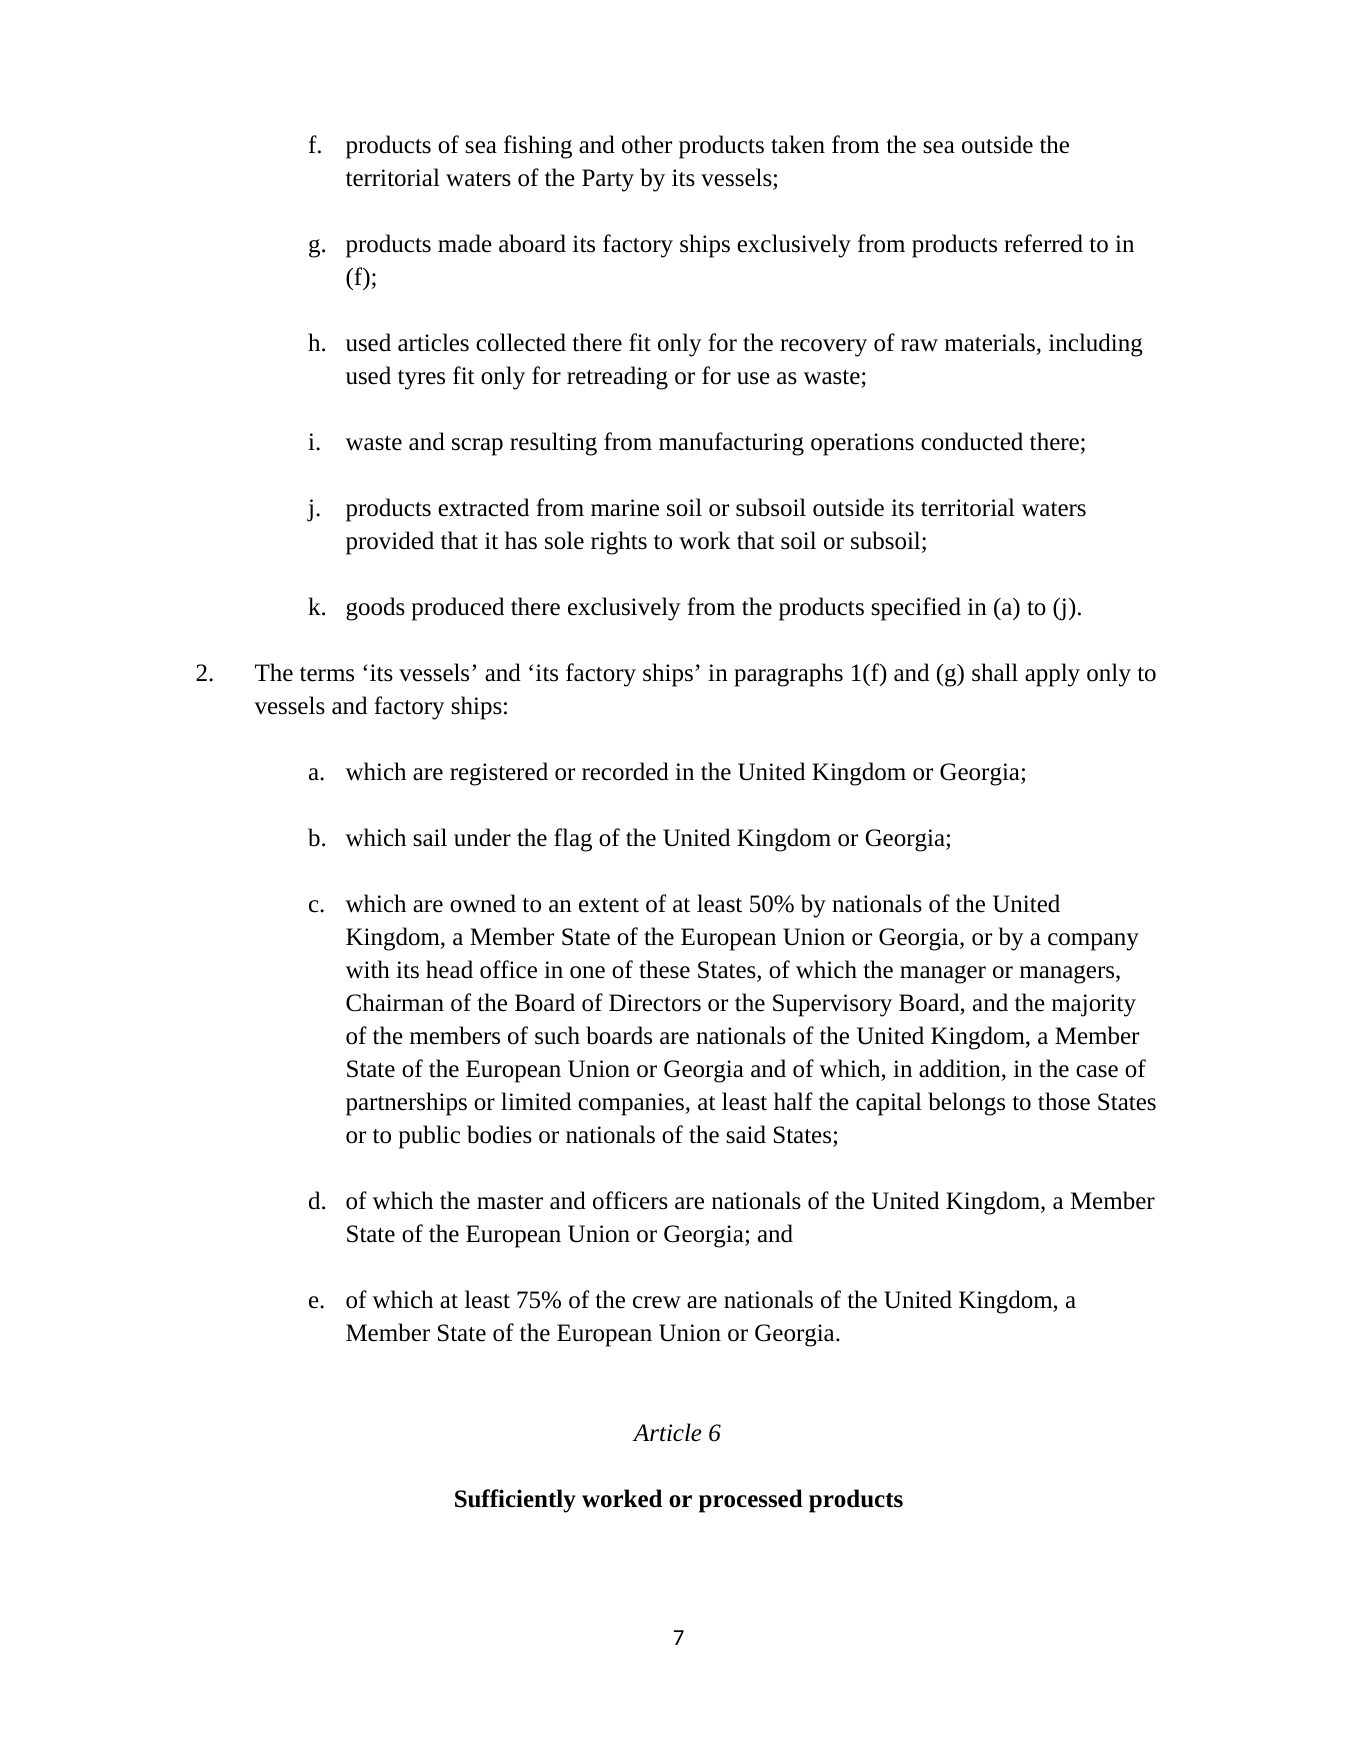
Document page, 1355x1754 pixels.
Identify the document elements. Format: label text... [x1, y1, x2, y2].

text Article 6 [195, 1418, 1162, 1446]
list used articles collected there fit only for the recovery of raw materials, including used tyres fit only for retreading or for use as waste; [308, 328, 1162, 390]
list which are registered or recorded in the United Kingdom or Georgia; [308, 757, 1162, 786]
list products extracted from marine soil or subsoil outside its territorial waters provided that it has sole rights to work that soil or subsoil; [308, 493, 1162, 555]
list which sail under the flag of the United Kingdom or Georgia; [308, 823, 1162, 852]
list of which the master and officers are nationals of the United Kingdom, a Member State of the European Union or Georgia; and [308, 1186, 1162, 1248]
list products made aboard its factory ships exclusively from products referred to in (f); [308, 229, 1162, 291]
list The terms ‘its vessels’ and ‘its factory ships’ in paragraphs 1(f) and (g) shall apply only to vessels and factory ships: [195, 658, 1162, 720]
list goods produced there exclusively from the products specified in (a) to (j). [308, 592, 1162, 621]
list products of sea fishing and other products taken from the sea outside the territorial waters of the Party by its vessels; [308, 130, 1162, 192]
list waste and scrap resulting from manufacturing operations conducted there; [308, 427, 1162, 456]
list which are owned to an extent of at least 50% by nationals of the United Kingdom, a Member State of the European Union or Georgia, or by a company with its head office in one of these States, of which the manager or managers, Chairman of the Board of Directors or the Supervisory Board, and the majority of the members of such boards are nationals of the United Kingdom, a Member State of the European Union or Georgia and of which, in addition, in the case of partnerships or limited companies, at least half the capital belongs to those States or to public bodies or nationals of the said States; [308, 889, 1162, 1149]
list of which at least 75% of the crew are nationals of the United Kingdom, a Member State of the European Union or Georgia. [308, 1286, 1162, 1347]
text Sufficiently worked or processed products [195, 1484, 1162, 1512]
